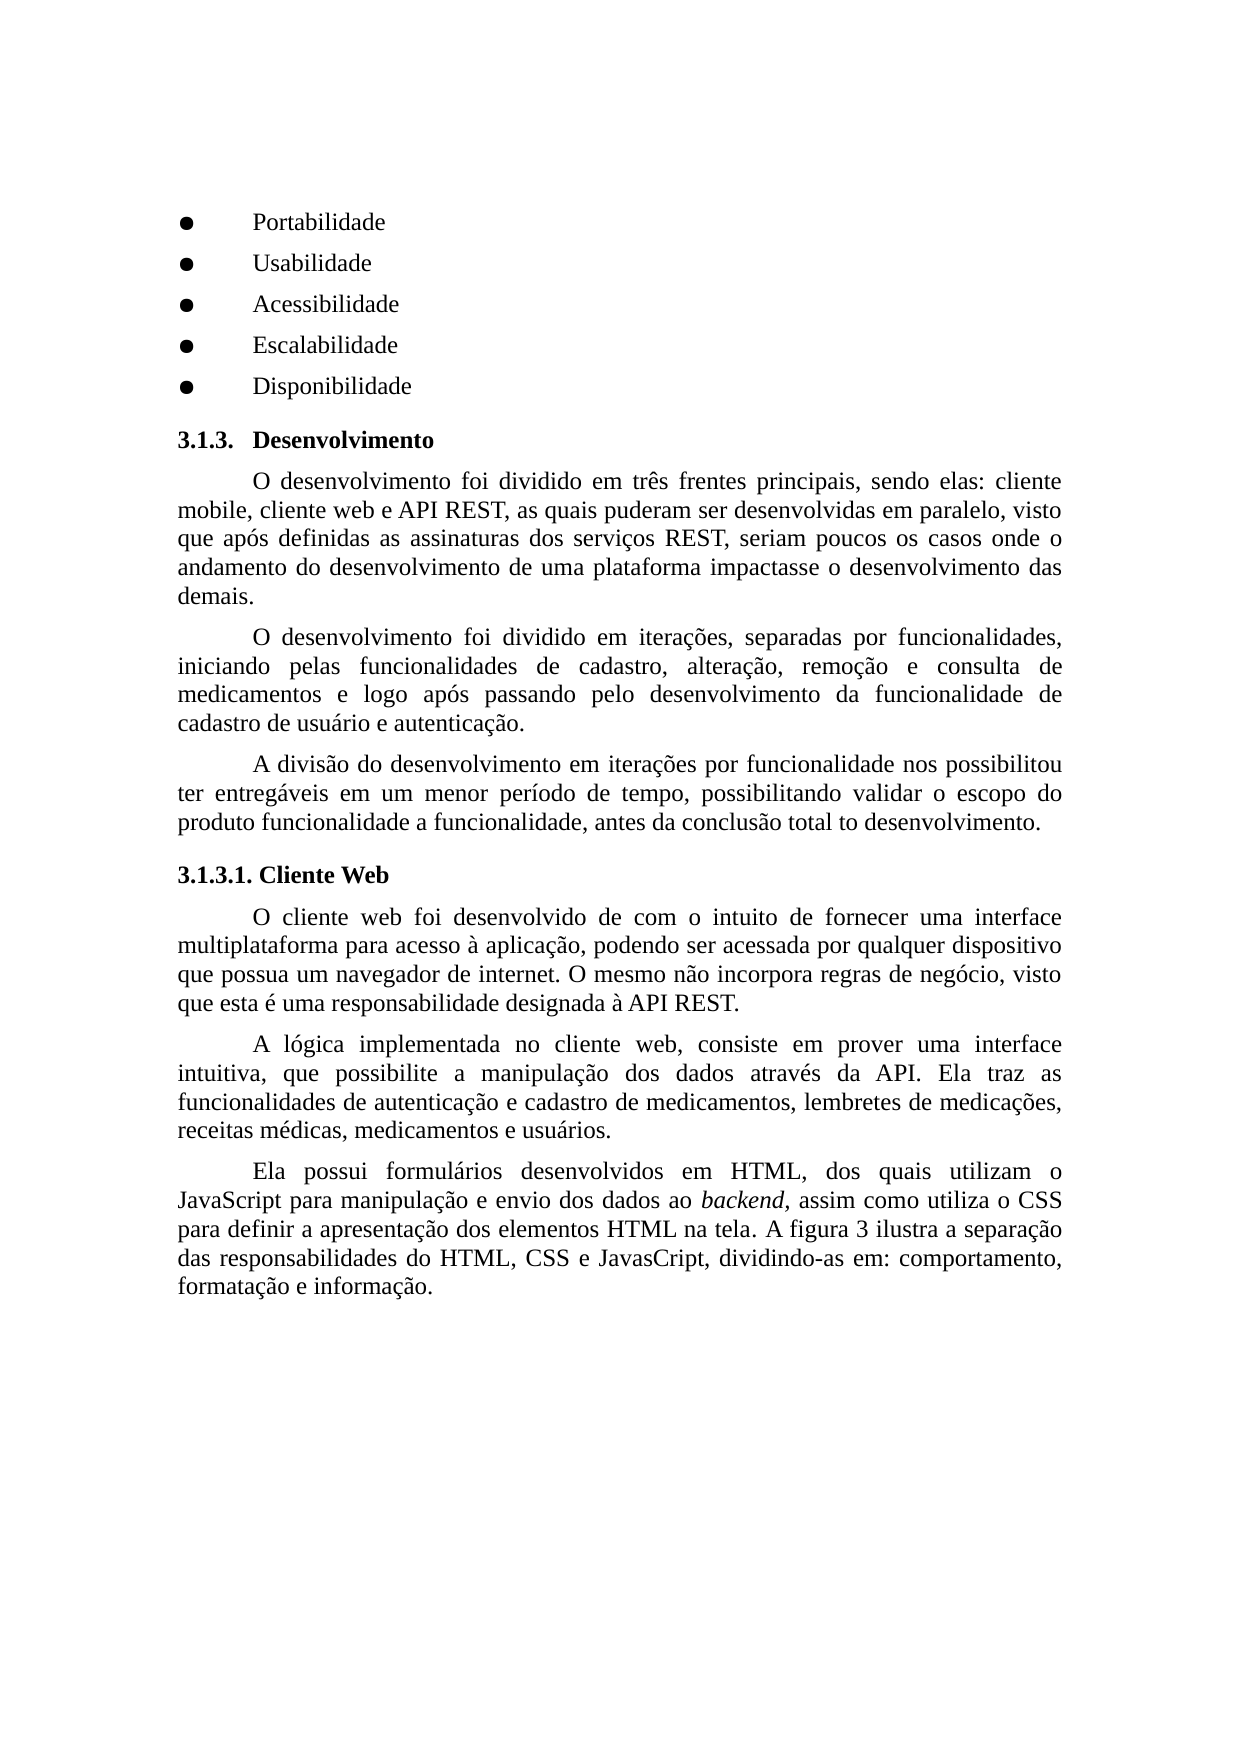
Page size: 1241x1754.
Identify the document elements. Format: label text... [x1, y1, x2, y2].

text 3.1.3.1. Cliente Web [177, 861, 1063, 889]
text 3.1.3. Desenvolvimento [177, 425, 1063, 453]
text O cliente web foi desenvolvido de com o intuito de fornecer uma interface multiplataforma para acesso à aplicação, podendo ser acessada por qualquer dispositivo que possua um navegador de internet. O mesmo não incorpora regras de negócio, visto que esta é uma responsabilidade designada à API REST. [177, 902, 1063, 1017]
list Usabilidade [177, 248, 1063, 277]
list Acessibilidade [177, 289, 1063, 318]
text A divisão do desenvolvimento em iterações por funcionalidade nos possibilitou ter entregáveis em um menor período de tempo, possibilitando validar o escopo do produto funcionalidade a funcionalidade, antes da conclusão total to desenvolvimento. [177, 749, 1063, 836]
text Ela possui formulários desenvolvidos em HTML, dos quais utilizam o JavaScript para manipulação e envio dos dados ao backend, assim como utiliza o CSS para definir a apresentação dos elementos HTML na tela. A figura 3 ilustra a separação das responsabilidades do HTML, CSS e JavasCript, dividindo-as em: comportamento, formatação e informação. [177, 1156, 1063, 1300]
list Escalabilidade [177, 330, 1063, 359]
text O desenvolvimento foi dividido em iterações, separadas por funcionalidades, iniciando pelas funcionalidades de cadastro, alteração, remoção e consulta de medicamentos e logo após passando pelo desenvolvimento da funcionalidade de cadastro de usuário e autenticação. [177, 622, 1063, 737]
text A lógica implementada no cliente web, consiste em prover uma interface intuitiva, que possibilite a manipulação dos dados através da API. Ela traz as funcionalidades de autenticação e cadastro de medicamentos, lembretes de medicações, receitas médicas, medicamentos e usuários. [177, 1029, 1063, 1144]
list Portabilidade [177, 207, 1063, 235]
list Disponibilidade [177, 371, 1063, 400]
text O desenvolvimento foi dividido em três frentes principais, sendo elas: cliente mobile, cliente web e API REST, as quais puderam ser desenvolvidas em paralelo, visto que após definidas as assinaturas dos serviços REST, seriam poucos os casos onde o andamento do desenvolvimento de uma plataforma impactasse o desenvolvimento das demais. [177, 466, 1063, 610]
